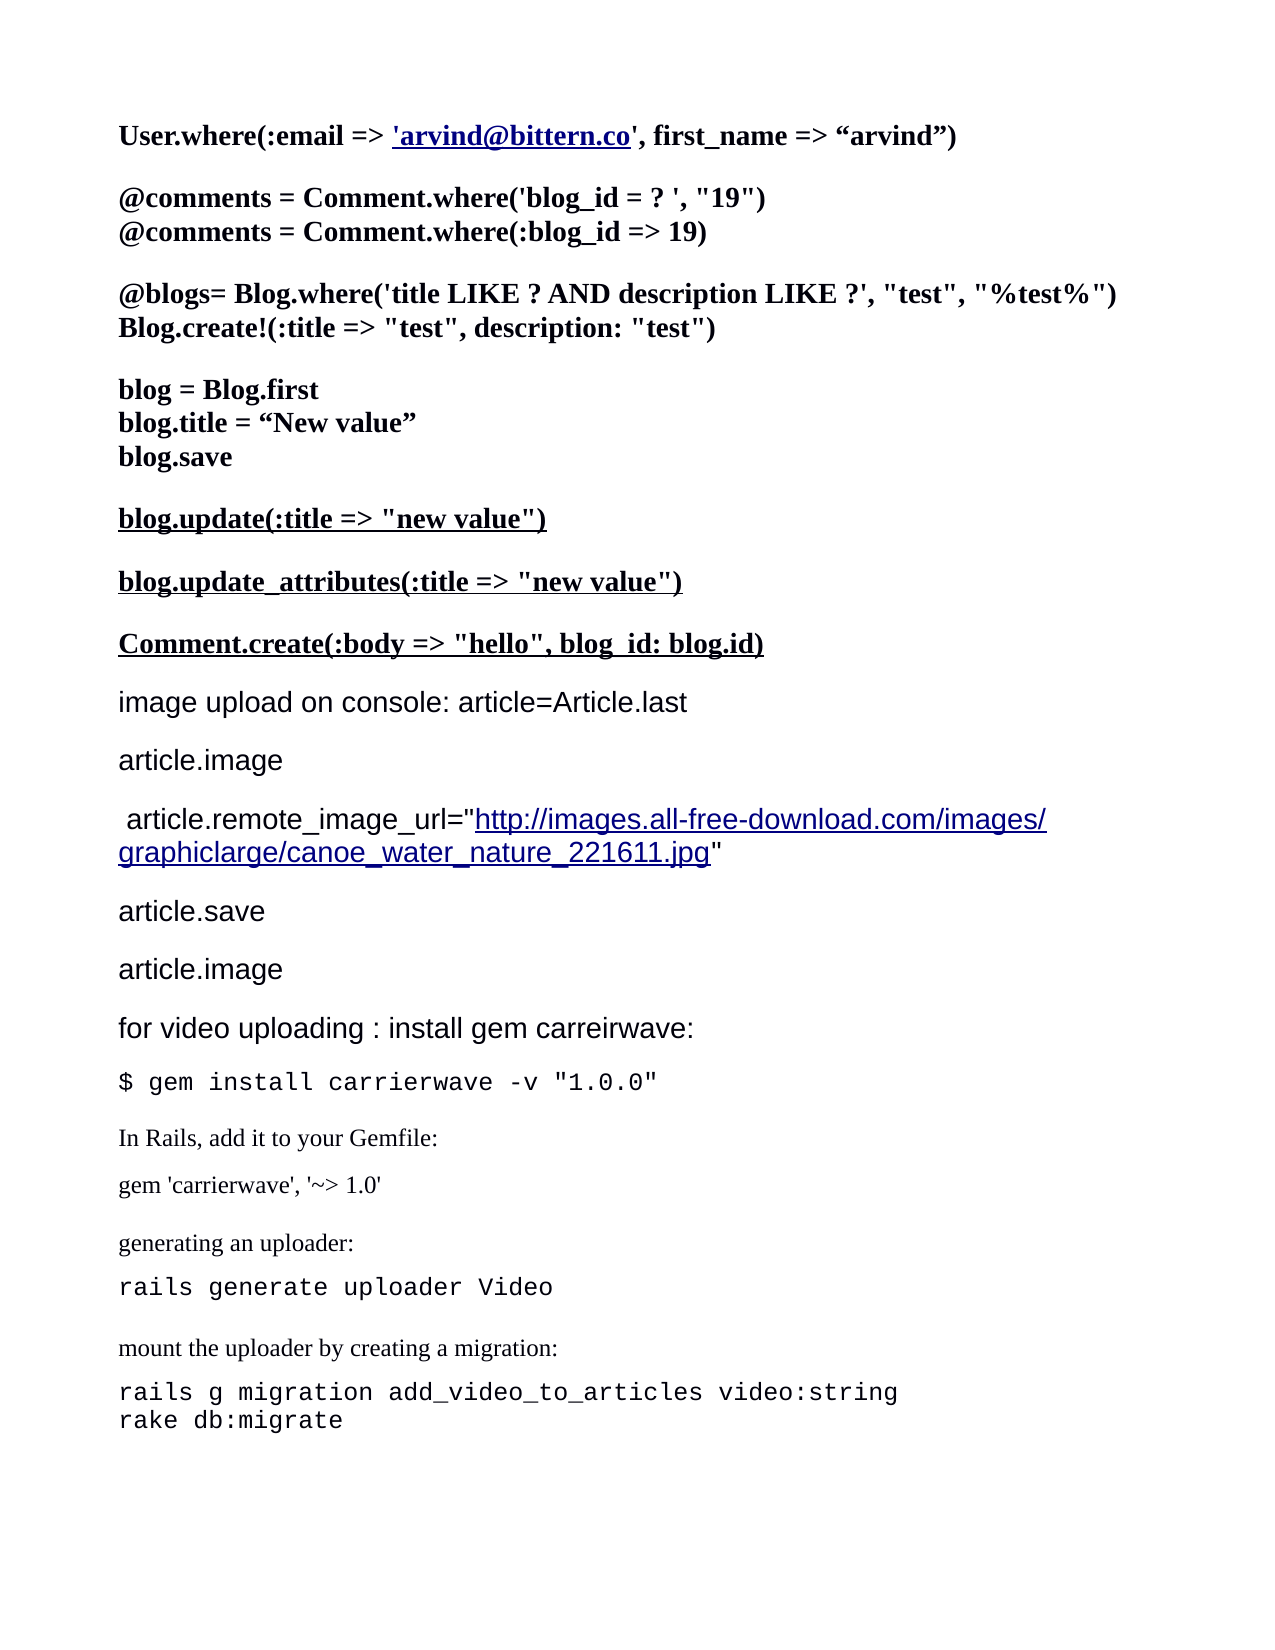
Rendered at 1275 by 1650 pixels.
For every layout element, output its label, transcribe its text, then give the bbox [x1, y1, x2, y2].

subtitle article.image [118, 952, 1157, 986]
text gem 'carrierwave', '~> 1.0' [118, 1170, 1157, 1198]
text rake db:migrate [118, 1408, 1157, 1436]
text $ gem install carrierwave -v "1.0.0" [118, 1069, 1157, 1098]
text Blog.create!(:title => "test", description: "test") [118, 310, 1157, 343]
text User.where(:email => 'arvind@bittern.co', first_name => “arvind”) [118, 118, 1157, 152]
subtitle article.remote_image_url="http://images.all-free-download.com/images/graphiclarge/canoe_water_nature_221611.jpg" [118, 802, 1157, 869]
text blog.update_attributes(:title => "new value") [118, 564, 1157, 597]
subtitle image upload on console: article=Article.last [118, 684, 1157, 718]
subtitle article.save [118, 894, 1157, 927]
text @comments = Comment.where('blog_id = ? ', "19") [118, 180, 1157, 214]
text blog.update(:title => "new value") [118, 501, 1157, 535]
text In Rails, add it to your Gemfile: [118, 1123, 1157, 1151]
text blog.save [118, 439, 1157, 473]
subtitle article.image [118, 743, 1157, 777]
text blog.title = “New value” [118, 406, 1157, 439]
text @blogs= Blog.where('title LIKE ? AND description LIKE ?', "test", "%test%") [118, 276, 1157, 310]
text Comment.create(:body => "hello", blog_id: blog.id) [118, 626, 1157, 659]
text @comments = Comment.where(:blog_id => 19) [118, 214, 1157, 247]
text rails g migration add_video_to_articles video:string [118, 1380, 1157, 1408]
text mount the uploader by creating a migration: [118, 1333, 1157, 1361]
text rails generate uploader Video [118, 1275, 1157, 1303]
text blog = Blog.first [118, 372, 1157, 406]
subtitle for video uploading : install gem carreirwave: [118, 1011, 1157, 1044]
text generating an uploader: [118, 1228, 1157, 1257]
